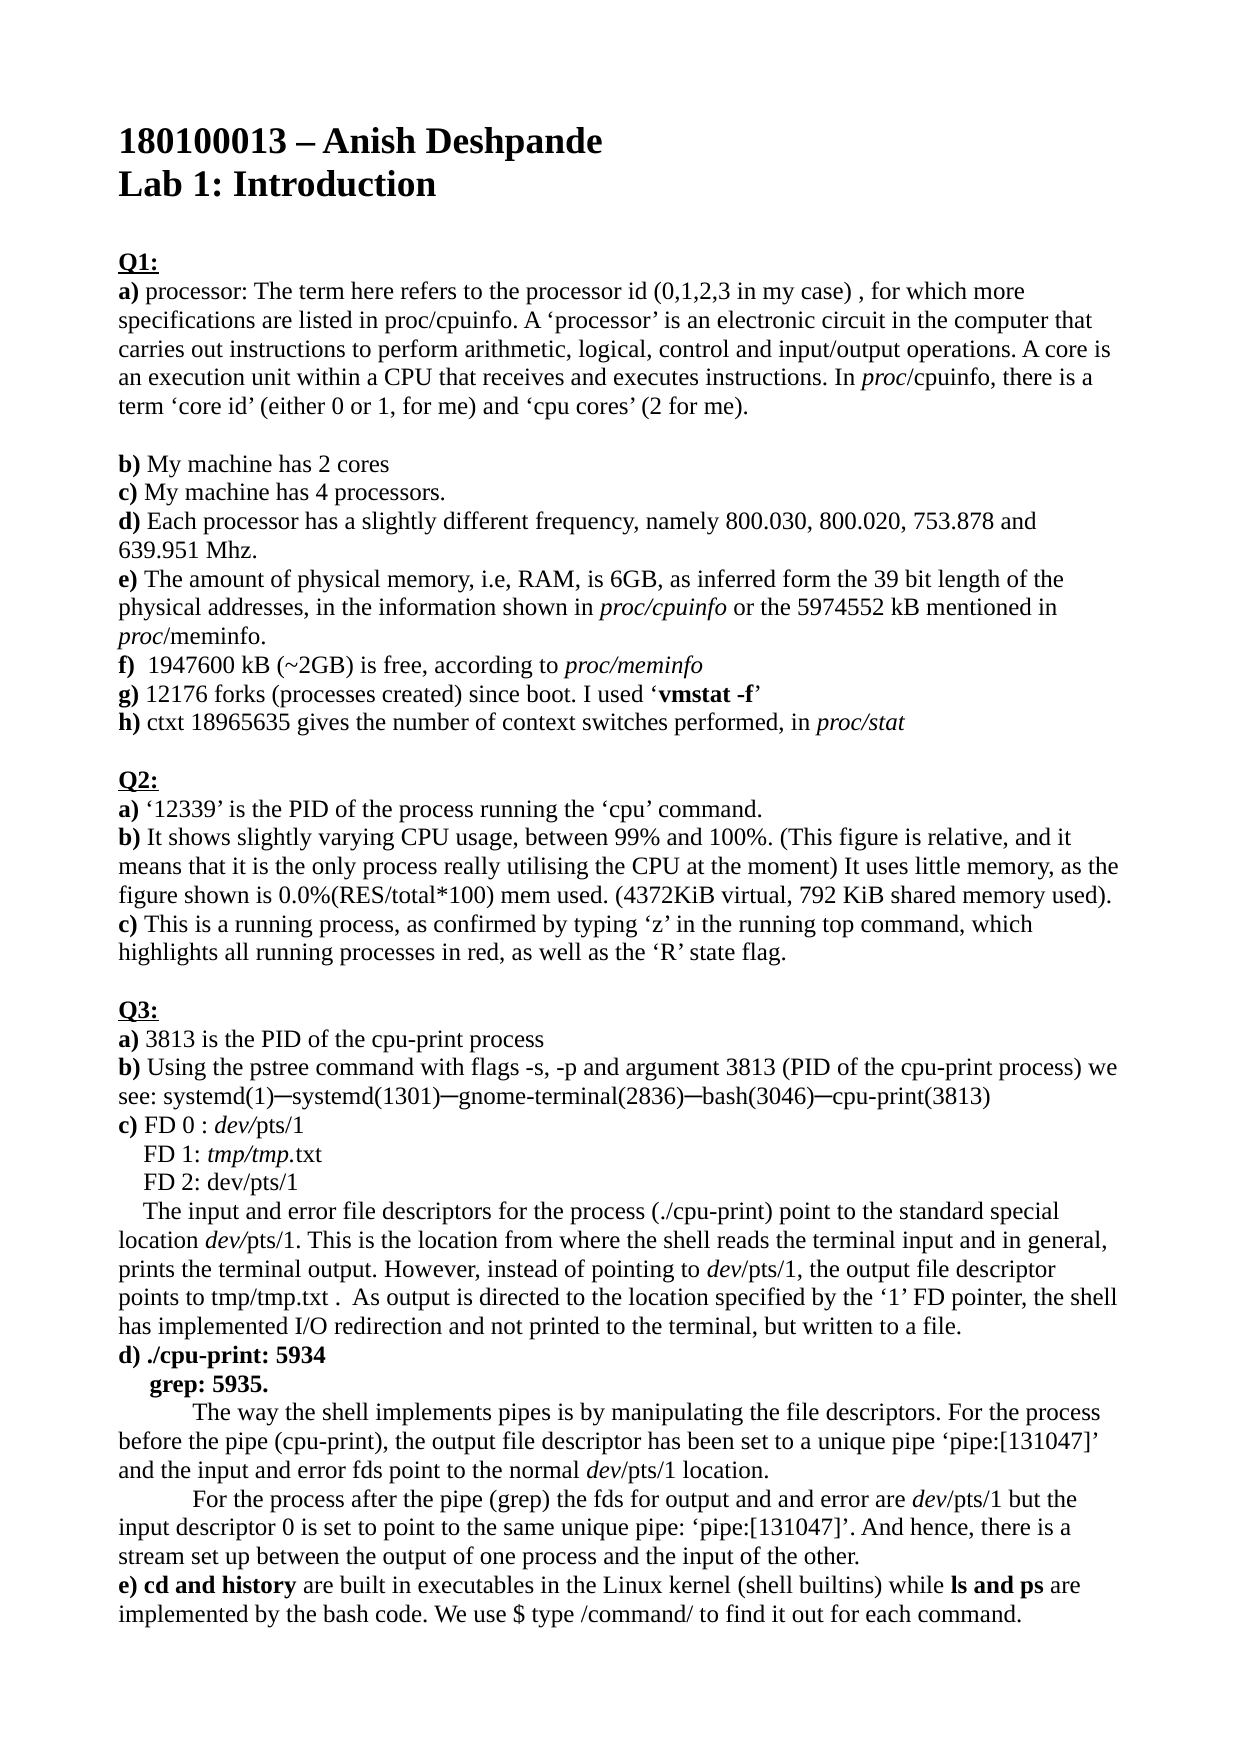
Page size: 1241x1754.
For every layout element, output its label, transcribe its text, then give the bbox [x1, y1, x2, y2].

text d) ./cpu-print: 5934 [118, 1340, 1122, 1369]
text h) ctxt 18965635 gives the number of context switches performed, in proc/stat [118, 707, 1122, 736]
text Q2: [118, 765, 1122, 794]
text g) 12176 forks (processes created) since boot. I used ‘vmstat -f’ [118, 679, 1122, 707]
text b) Using the pstree command with flags -s, -p and argument 3813 (PID of the cpu-print process) we see: systemd(1)─systemd(1301)─gnome-terminal(2836)─bash(3046)─cpu-print(3813) [118, 1052, 1122, 1110]
text b) My machine has 2 cores [118, 449, 1122, 477]
text a) 3813 is the PID of the cpu-print process [118, 1024, 1122, 1052]
text FD 1: tmp/tmp.txt [118, 1139, 1122, 1167]
text Q3: [118, 995, 1122, 1024]
text e) The amount of physical memory, i.e, RAM, is 6GB, as inferred form the 39 bit length of the physical addresses, in the information shown in proc/cpuinfo or the 5974552 kB mentioned in proc/meminfo. [118, 564, 1122, 650]
text f) 1947600 kB (~2GB) is free, according to proc/meminfo [118, 650, 1122, 679]
text For the process after the pipe (grep) the fds for output and and error are dev/pts/1 but the input descriptor 0 is set to point to the same unique pipe: ‘pipe:[131047]’. And hence, there is a stream set up between the output of one process and the input of the other. [118, 1484, 1122, 1570]
text b) It shows slightly varying CPU usage, between 99% and 100%. (This figure is relative, and it means that it is the only process really utilising the CPU at the moment) It uses little memory, as the figure shown is 0.0%(RES/total*100) mem used. (4372KiB virtual, 792 KiB shared memory used). [118, 822, 1122, 909]
text a) ‘12339’ is the PID of the process running the ‘cpu’ command. [118, 794, 1122, 822]
text grep: 5935. [118, 1369, 1122, 1397]
text c) My machine has 4 processors. [118, 477, 1122, 506]
text d) Each processor has a slightly different frequency, namely 800.030, 800.020, 753.878 and 639.951 Mhz. [118, 506, 1122, 564]
text e) cd and history are built in executables in the Linux kernel (shell builtins) while ls and ps are implemented by the bash code. We use $ type /command/ to find it out for each command. [118, 1570, 1122, 1627]
text c) FD 0 : dev/pts/1 [118, 1110, 1122, 1139]
text a) processor: The term here refers to the processor id (0,1,2,3 in my case) , for which more specifications are listed in proc/cpuinfo. A ‘processor’ is an electronic circuit in the computer that carries out instructions to perform arithmetic, logical, control and input/output operations. A core is an execution unit within a CPU that receives and executes instructions. In proc/cpuinfo, there is a term ‘core id’ (either 0 or 1, for me) and ‘cpu cores’ (2 for me). [118, 276, 1122, 420]
text Lab 1: Introduction [118, 161, 1122, 204]
text c) This is a running process, as confirmed by typing ‘z’ in the running top command, which highlights all running processes in red, as well as the ‘R’ state flag. [118, 909, 1122, 966]
text 180100013 – Anish Deshpande [118, 118, 1122, 161]
text The way the shell implements pipes is by manipulating the file descriptors. For the process before the pipe (cpu-print), the output file descriptor has been set to a unique pipe ‘pipe:[131047]’ and the input and error fds point to the normal dev/pts/1 location. [118, 1397, 1122, 1484]
text FD 2: dev/pts/1 [118, 1167, 1122, 1196]
text Q1: [118, 247, 1122, 276]
text The input and error file descriptors for the process (./cpu-print) point to the standard special location dev/pts/1. This is the location from where the shell reads the terminal input and in general, prints the terminal output. However, instead of pointing to dev/pts/1, the output file descriptor points to tmp/tmp.txt . As output is directed to the location specified by the ‘1’ FD pointer, the shell has implemented I/O redirection and not printed to the terminal, but written to a file. [118, 1196, 1122, 1340]
